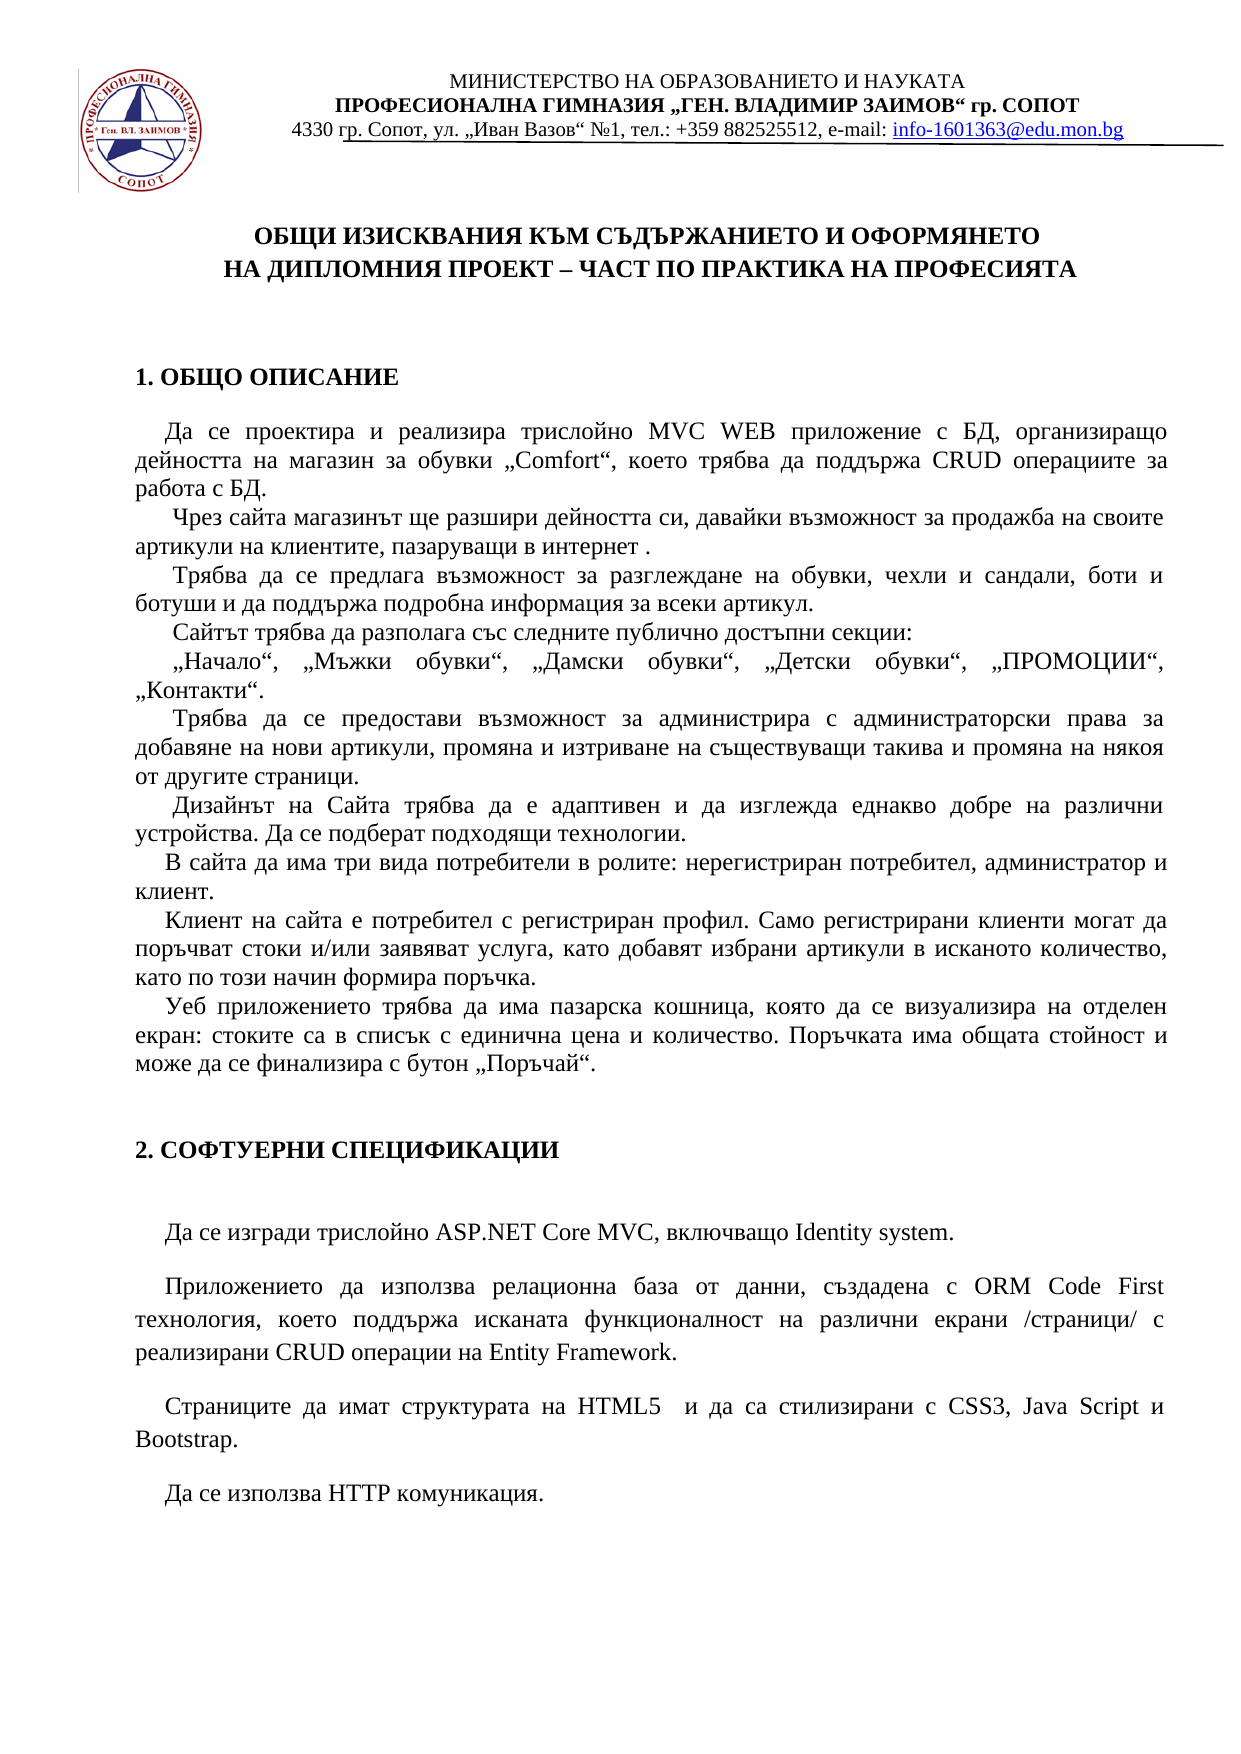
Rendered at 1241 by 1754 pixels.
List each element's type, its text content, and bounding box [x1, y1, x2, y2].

text Трябва да се предостави възможност за администрира с администраторски права за добавяне на нови артикули, промяна и изтриване на съществуващи такива и промяна на някоя от другите страници. [135, 703, 1165, 790]
text „Начало“, „Мъжки обувки“, „Дамски обувки“, „Детски обувки“, „ПРОМОЦИИ“, „Контакти“. [135, 646, 1165, 703]
text 1. ОБЩО ОПИСАНИЕ [135, 362, 1165, 391]
text Дизайнът на Сайта трябва да е адаптивен и да изглежда еднакво добре на различни устройства. Да се подберат подходящи технологии. [135, 790, 1165, 847]
text МИНИСТЕРСТВО НА ОБРАЗОВАНИЕТО И НАУКАТА [231, 69, 1165, 93]
text Трябва да се предлага възможност за разглеждане на обувки, чехли и сандали, боти и ботуши и да поддържа подробна информация за всеки артикул. [135, 560, 1165, 617]
text ПРОФЕСИОНАЛНА ГИМНАЗИЯ „ГЕН. ВЛАДИМИР ЗАИМОВ“ гр. СОПОТ [231, 93, 1165, 117]
text Да се проектира и реализира трислойно MVC WEB приложение с БД, организиращо дейността на магазин за обувки „Comfort“, което трябва да поддържа CRUD операциите за работа с БД. [135, 416, 1169, 502]
text Чрез сайта магазинът ще разшири дейността си, давайки възможност за продажба на своите артикули на клиентите, пазаруващи в интернет . [135, 502, 1165, 560]
text Сайтът трябва да разполага със следните публично достъпни секции: [135, 617, 1165, 646]
text 4330 гр. Сопот, ул. „Иван Вазов“ №1, тел.: +359 882525512, e-mail: info-1601363@edu.mon.bg [231, 117, 1165, 141]
text В сайта да има три вида потребители в ролите: нерегистриран потребител, администратор и клиент. [135, 847, 1169, 905]
text Клиент на сайта е потребител с регистриран профил. Само регистрирани клиенти могат да поръчват стоки и/или заявяват услуга, като добавят избрани артикули в исканото количество, като по този начин формира поръчка. [135, 905, 1169, 991]
text ОБЩИ ИЗИСКВАНИЯ КЪМ СЪДЪРЖАНИЕТО И ОФОРМЯНЕТО НА ДИПЛОМНИЯ ПРОЕКТ – ЧАСТ ПО ПРАКТИКА НА ПРОФЕСИЯТА [135, 221, 1165, 283]
text Приложението да използва релационна база от данни, създадена с ORM Code First технология, което поддържа исканата функционалност на различни екрани /страници/ с реализирани CRUD операции на Entity Framework. [135, 1271, 1165, 1366]
text Да се използва HTTP комуникация. [135, 1478, 1165, 1507]
picture [50, 69, 231, 193]
text Да се изгради трислойно ASP.NET Core MVC, включващо Identity system. [135, 1217, 1165, 1246]
text Страниците да имат структурата на HTML5 и да са стилизирани с CSS3, Java Script и Bootstrap. [135, 1391, 1165, 1453]
text 2. СОФТУЕРНИ СПЕЦИФИКАЦИИ [135, 1135, 1165, 1163]
text Уеб приложението трябва да има пазарска кошница, която да се визуализира на отделен екран: стоките са в списък с единична цена и количество. Поръчката има общата стойност и може да се финализира с бутон „Поръчай“. [135, 991, 1169, 1077]
